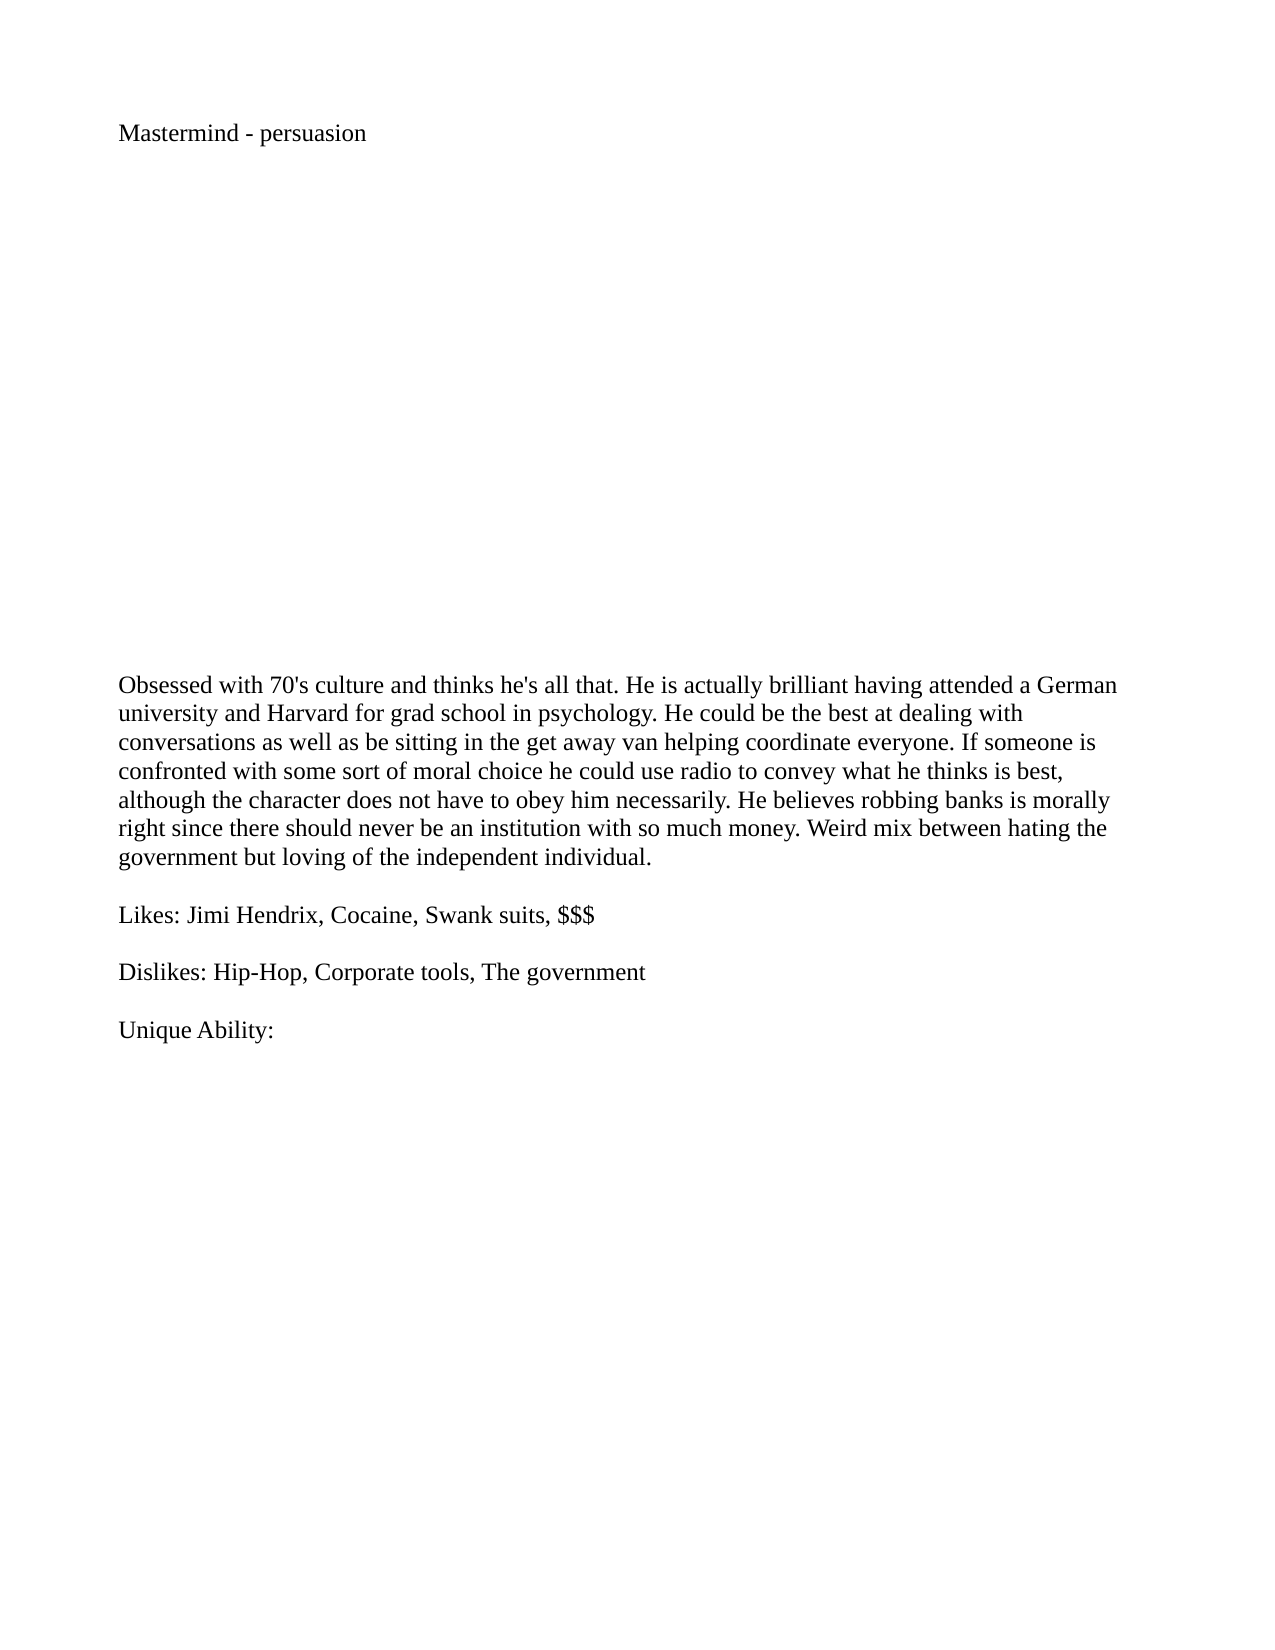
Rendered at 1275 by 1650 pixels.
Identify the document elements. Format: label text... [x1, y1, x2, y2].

text Unique Ability: [118, 1015, 1157, 1043]
text Likes: Jimi Hendrix, Cocaine, Swank suits, $$$ [118, 900, 1157, 928]
text Mastermind - persuasion [118, 118, 1157, 176]
text Obsessed with 70's culture and thinks he's all that. He is actually brilliant having attended a German university and Harvard for grad school in psychology. He could be the best at dealing with conversations as well as be sitting in the get away van helping coordinate everyone. If someone is confronted with some sort of moral choice he could use radio to convey what he thinks is best, although the character does not have to obey him necessarily. He believes robbing banks is morally right since there should never be an institution with so much money. Weird mix between hating the government but loving of the independent individual. [118, 670, 1157, 871]
text Dislikes: Hip-Hop, Corporate tools, The government [118, 957, 1157, 986]
